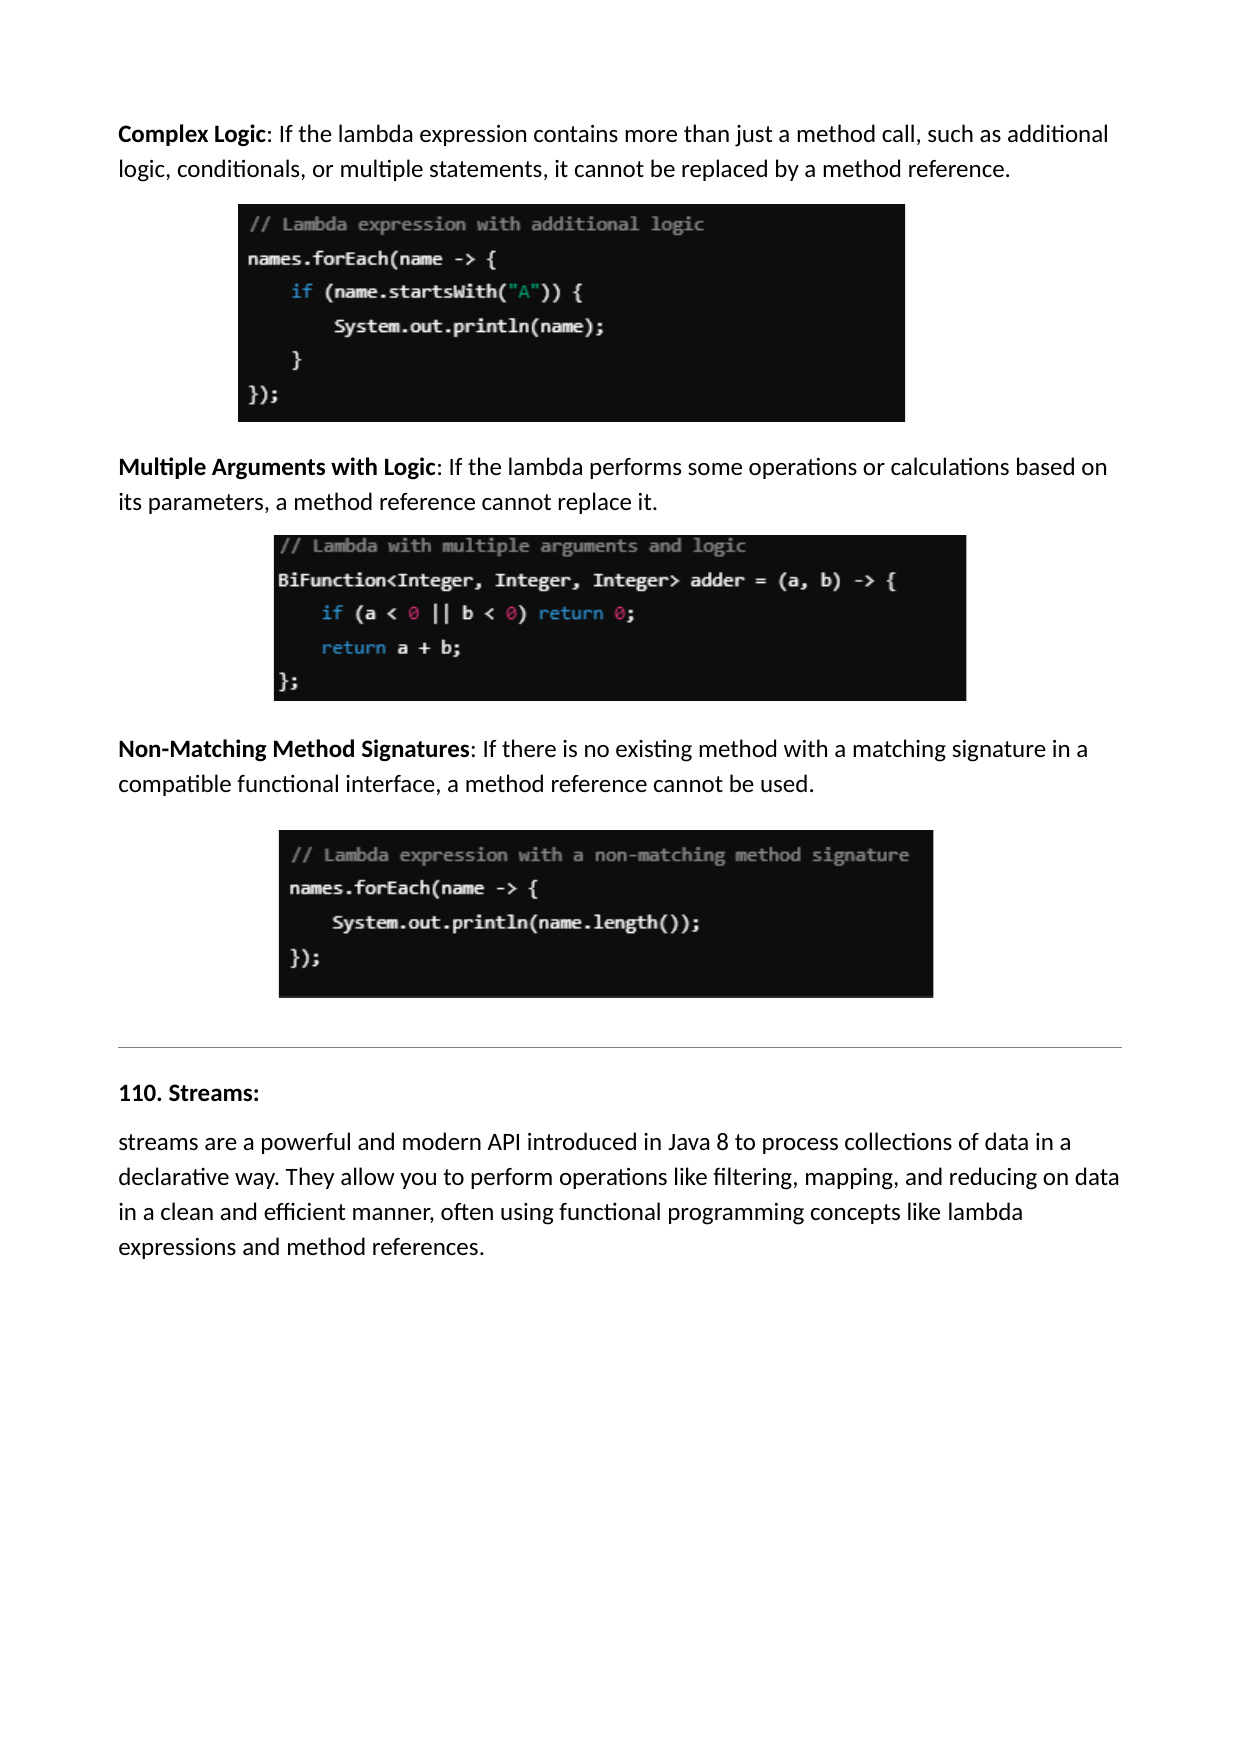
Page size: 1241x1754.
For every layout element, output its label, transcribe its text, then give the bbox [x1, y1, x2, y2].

picture [278, 830, 934, 998]
picture [238, 204, 906, 422]
text Complex Logic: If the lambda expression contains more than just a method call, such as additional logic, conditionals, or multiple statements, it cannot be replaced by a method reference. [118, 118, 1122, 184]
picture [273, 535, 967, 701]
text 110. Streams: [118, 1077, 1122, 1107]
text streams are a powerful and modern API introduced in Java 8 to process collections of data in a declarative way. They allow you to perform operations like filtering, mapping, and reducing on data in a clean and efficient manner, often using functional programming concepts like lambda expressions and method references. [118, 1126, 1122, 1262]
text Multiple Arguments with Logic: If the lambda performs some operations or calculations based on its parameters, a method reference cannot replace it. [118, 451, 1122, 516]
text Non-Matching Method Signatures: If there is no existing method with a matching signature in a compatible functional interface, a method reference cannot be used. [118, 733, 1122, 799]
